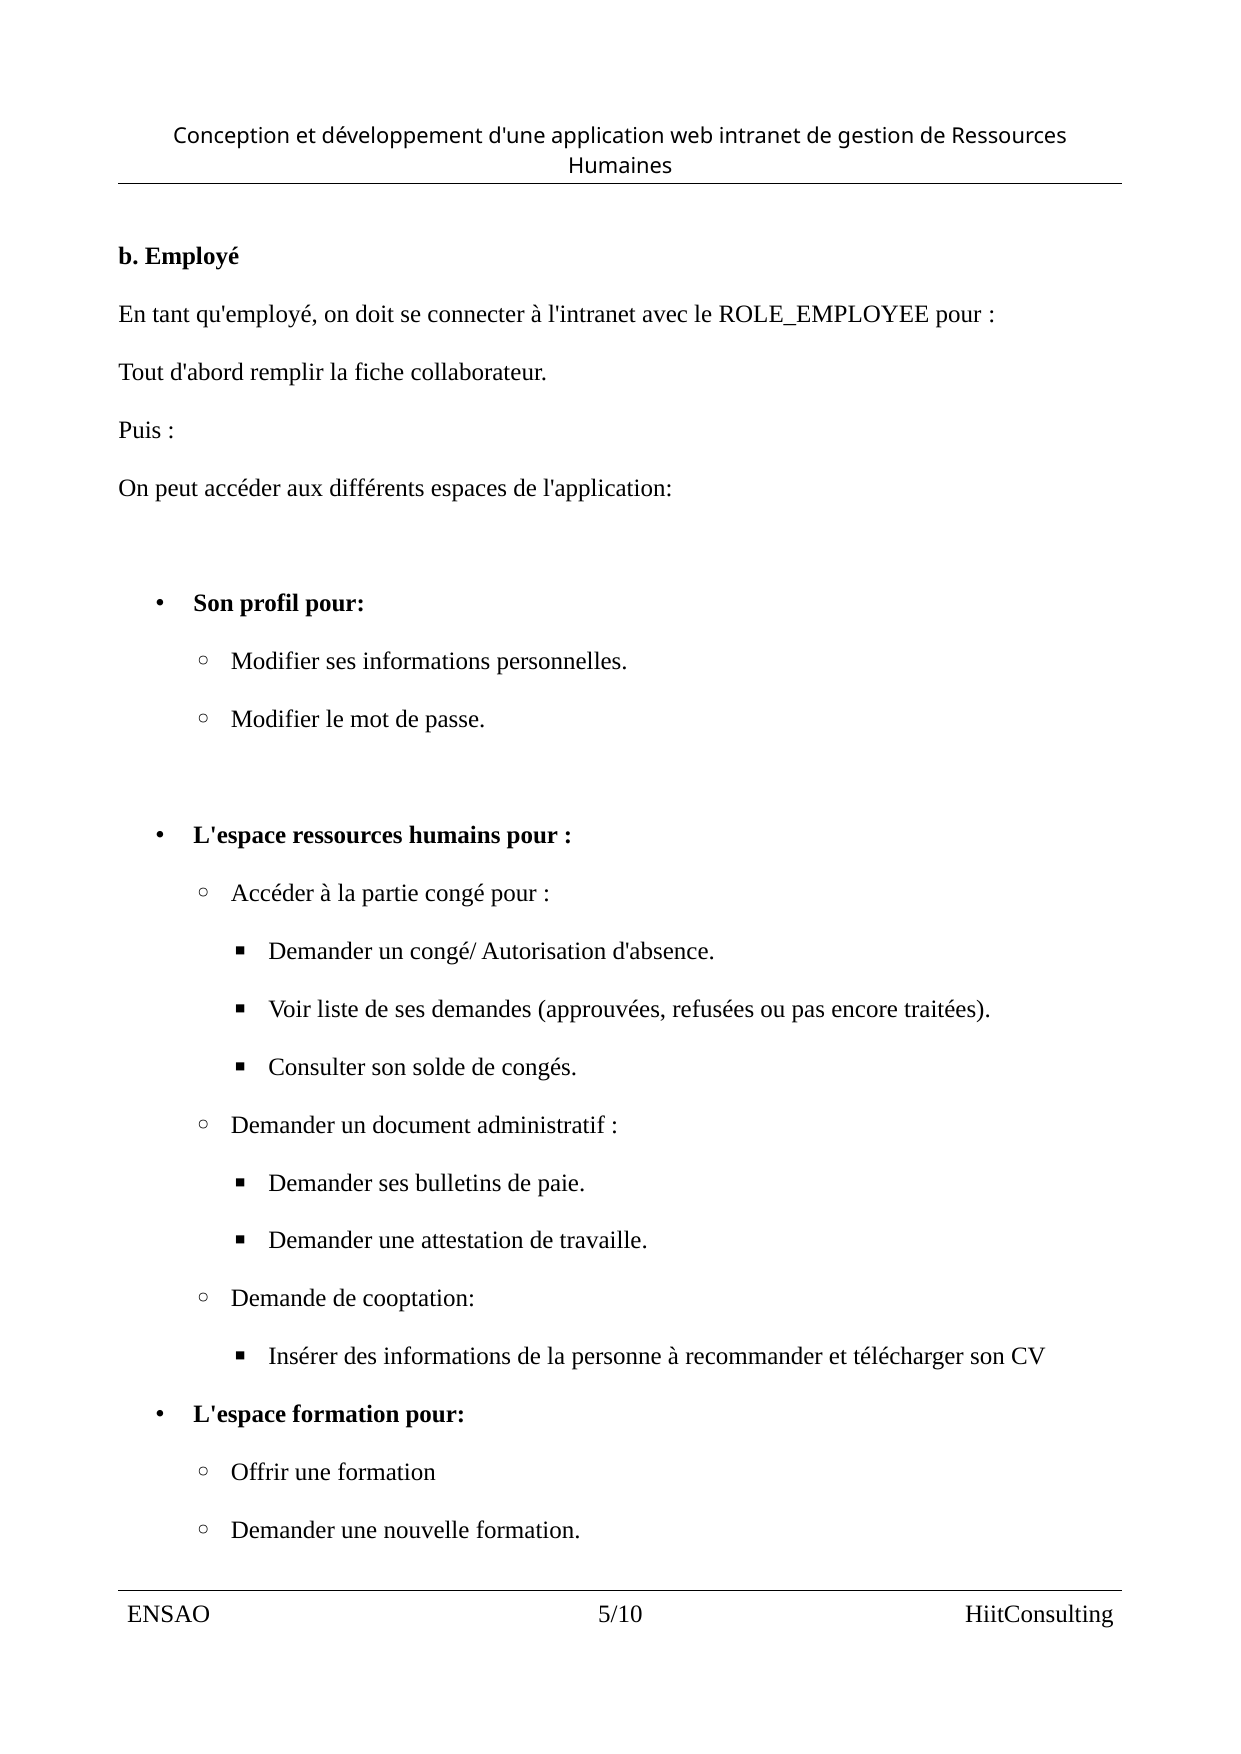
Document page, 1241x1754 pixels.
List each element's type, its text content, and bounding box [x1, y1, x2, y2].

list Offrir une formation [193, 1457, 1122, 1486]
list Insérer des informations de la personne à recommander et télécharger son CV [231, 1341, 1122, 1370]
list Demander un congé/ Autorisation d'absence. [231, 936, 1122, 965]
list L'espace ressources humains pour : [156, 820, 1122, 849]
list Son profil pour: [156, 588, 1122, 617]
list Demander un document administratif : [193, 1110, 1122, 1138]
text En tant qu'employé, on doit se connecter à l'intranet avec le ROLE_EMPLOYEE pour : [118, 299, 1122, 328]
list Accéder à la partie congé pour : [193, 878, 1122, 907]
text On peut accéder aux différents espaces de l'application: [118, 473, 1122, 501]
text Puis : [118, 415, 1122, 443]
list Demander une nouvelle formation. [193, 1515, 1122, 1544]
list Demander une attestation de travaille. [231, 1226, 1122, 1254]
list L'espace formation pour: [156, 1399, 1122, 1428]
list Consulter son solde de congés. [231, 1052, 1122, 1081]
list Demande de cooptation: [193, 1283, 1122, 1312]
text Tout d'abord remplir la fiche collaborateur. [118, 357, 1122, 386]
subtitle b. Employé [118, 241, 1122, 270]
list Modifier le mot de passe. [193, 704, 1122, 733]
list Modifier ses informations personnelles. [193, 646, 1122, 675]
list Demander ses bulletins de paie. [231, 1168, 1122, 1196]
list Voir liste de ses demandes (approuvées, refusées ou pas encore traitées). [231, 994, 1122, 1023]
